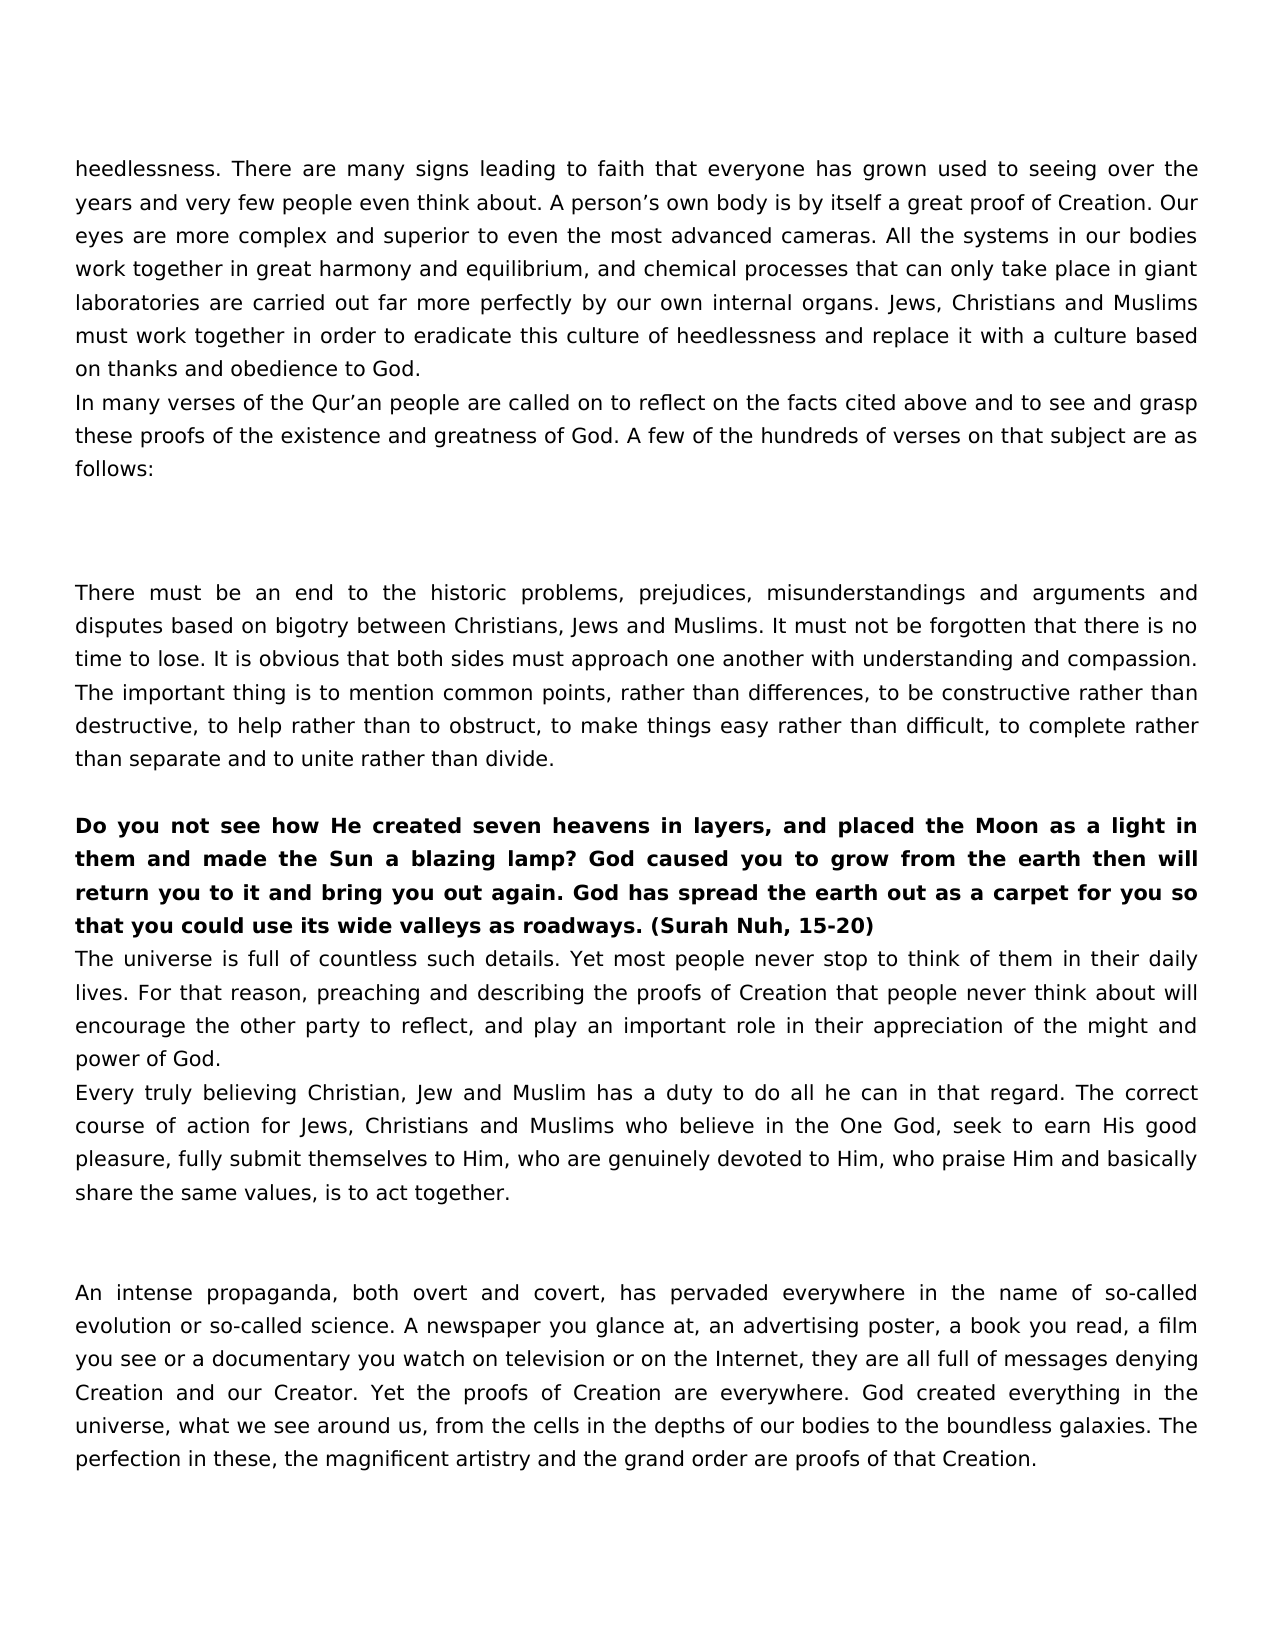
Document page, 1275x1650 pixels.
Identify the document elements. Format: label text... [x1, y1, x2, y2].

text heedlessness. There are many signs leading to faith that everyone has grown used to seeing over the years and very few people even think about. A person’s own body is by itself a great proof of Creation. Our eyes are more complex and superior to even the most advanced cameras. All the systems in our bodies work together in great harmony and equilibrium, and chemical processes that can only take place in giant laboratories are carried out far more perfectly by our own internal organs. Jews, Christians and Muslims must work together in order to eradicate this culture of heedlessness and replace it with a culture based on thanks and obedience to God. [75, 150, 1200, 383]
text In many verses of the Qur’an people are called on to reflect on the facts cited above and to see and grasp these proofs of the existence and greatness of God. A few of the hundreds of verses on that subject are as follows: [75, 383, 1200, 483]
text Every truly believing Christian, Jew and Muslim has a duty to do all he can in that regard. The correct course of action for Jews, Christians and Muslims who believe in the One God, seek to earn His good pleasure, fully submit themselves to Him, who are genuinely devoted to Him, who praise Him and basically share the same values, is to act together. [75, 1073, 1200, 1207]
text An intense propaganda, both overt and covert, has pervaded everywhere in the name of so-called evolution or so-called science. A newspaper you glance at, an advertising poster, a book you read, a film you see or a documentary you watch on television or on the Internet, they are all full of messages denying Creation and our Creator. Yet the proofs of Creation are everywhere. God created everything in the universe, what we see around us, from the cells in the depths of our bodies to the boundless galaxies. The perfection in these, the magnificent artistry and the grand order are proofs of that Creation. [75, 1273, 1200, 1473]
text Do you not see how He created seven heavens in layers, and placed the Moon as a light in them and made the Sun a blazing lamp? God caused you to grow from the earth then will return you to it and bring you out again. God has spread the earth out as a carpet for you so that you could use its wide valleys as roadways. (Surah Nuh, 15-20) [75, 807, 1200, 940]
text There must be an end to the historic problems, prejudices, misunderstandings and arguments and disputes based on bigotry between Christians, Jews and Muslims. It must not be forgotten that there is no time to lose. It is obvious that both sides must approach one another with understanding and compassion. The important thing is to mention common points, rather than differences, to be constructive rather than destructive, to help rather than to obstruct, to make things easy rather than difficult, to complete rather than separate and to unite rather than divide. [75, 573, 1200, 773]
text The universe is full of countless such details. Yet most people never stop to think of them in their daily lives. For that reason, preaching and describing the proofs of Creation that people never think about will encourage the other party to reflect, and play an important role in their appreciation of the might and power of God. [75, 940, 1200, 1073]
